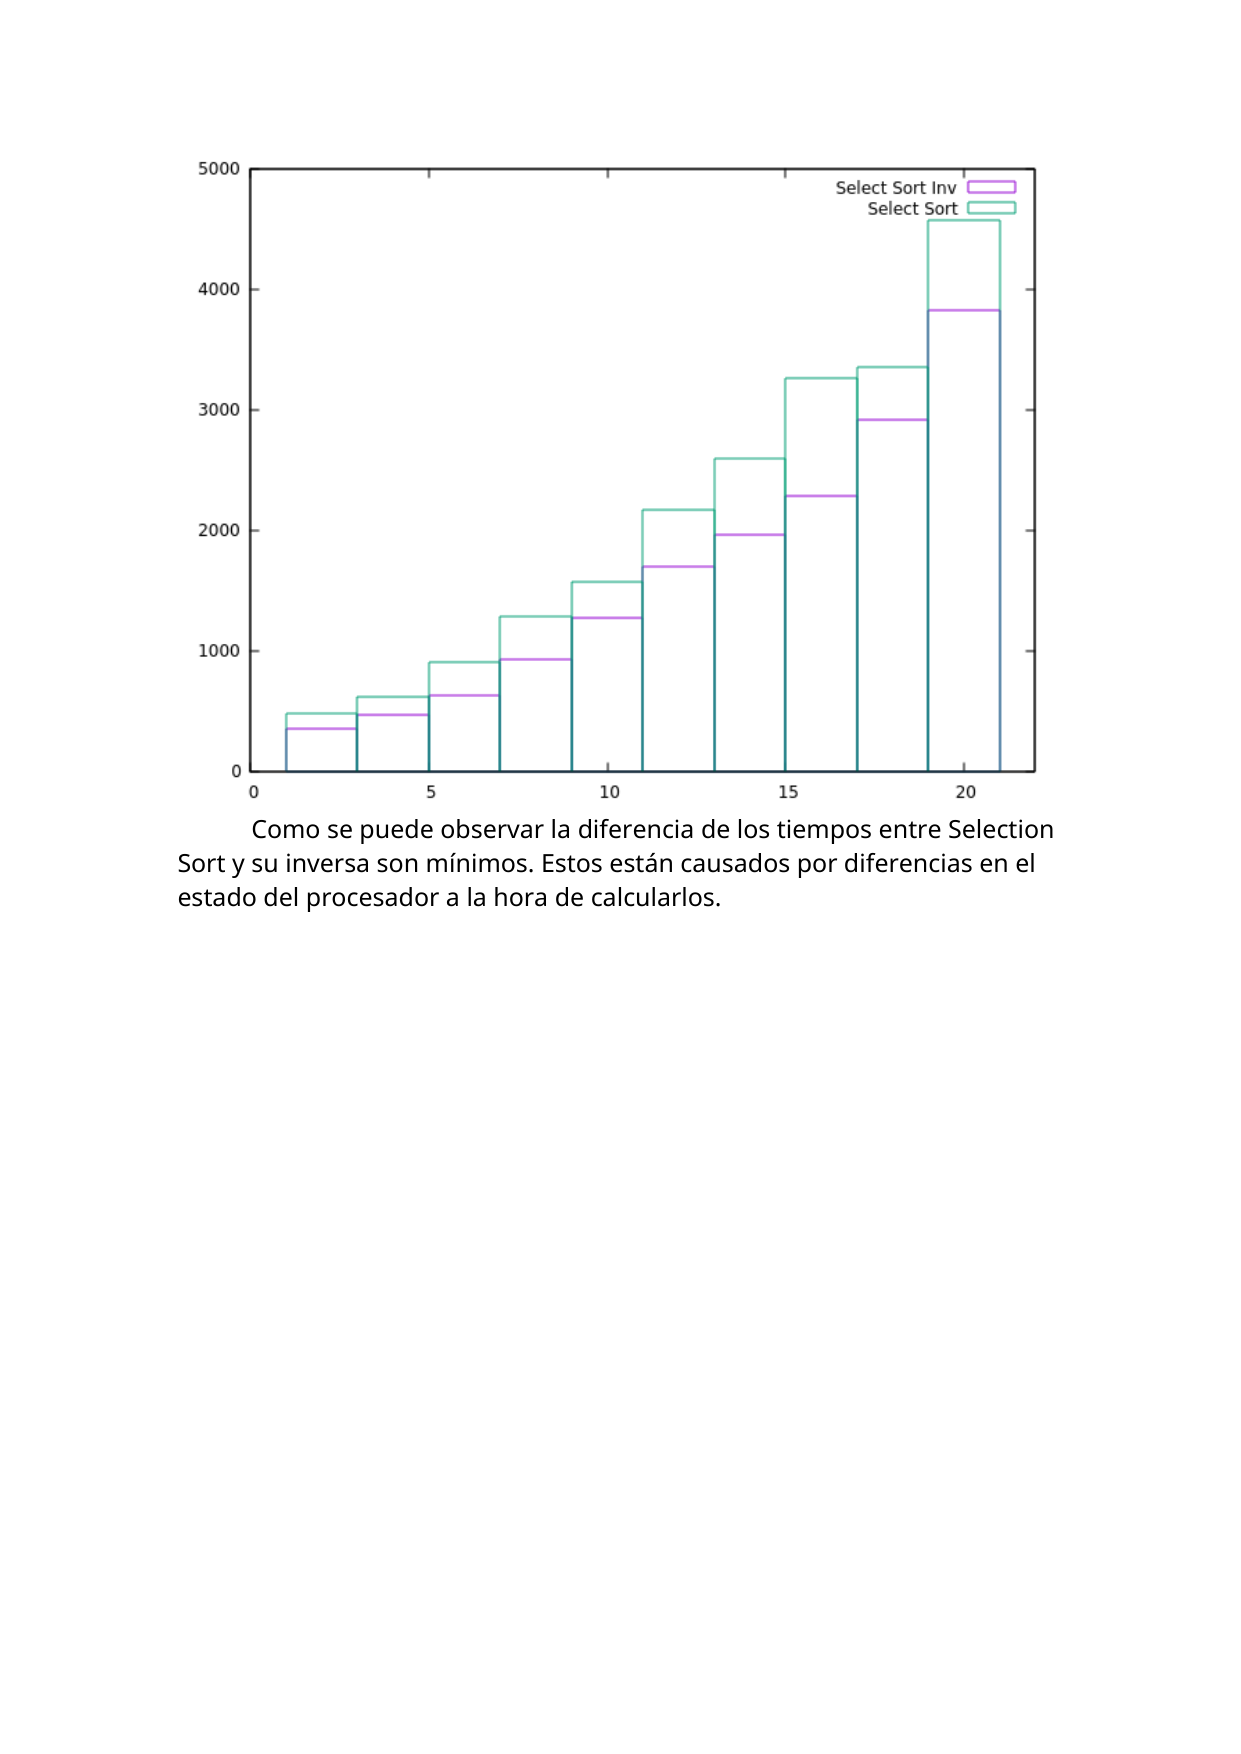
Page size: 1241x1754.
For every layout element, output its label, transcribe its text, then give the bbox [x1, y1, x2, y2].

picture [177, 147, 1063, 812]
text Como se puede observar la diferencia de los tiempos entre Selection Sort y su inversa son mínimos. Estos están causados por diferencias en el estado del procesador a la hora de calcularlos. [177, 812, 1063, 914]
